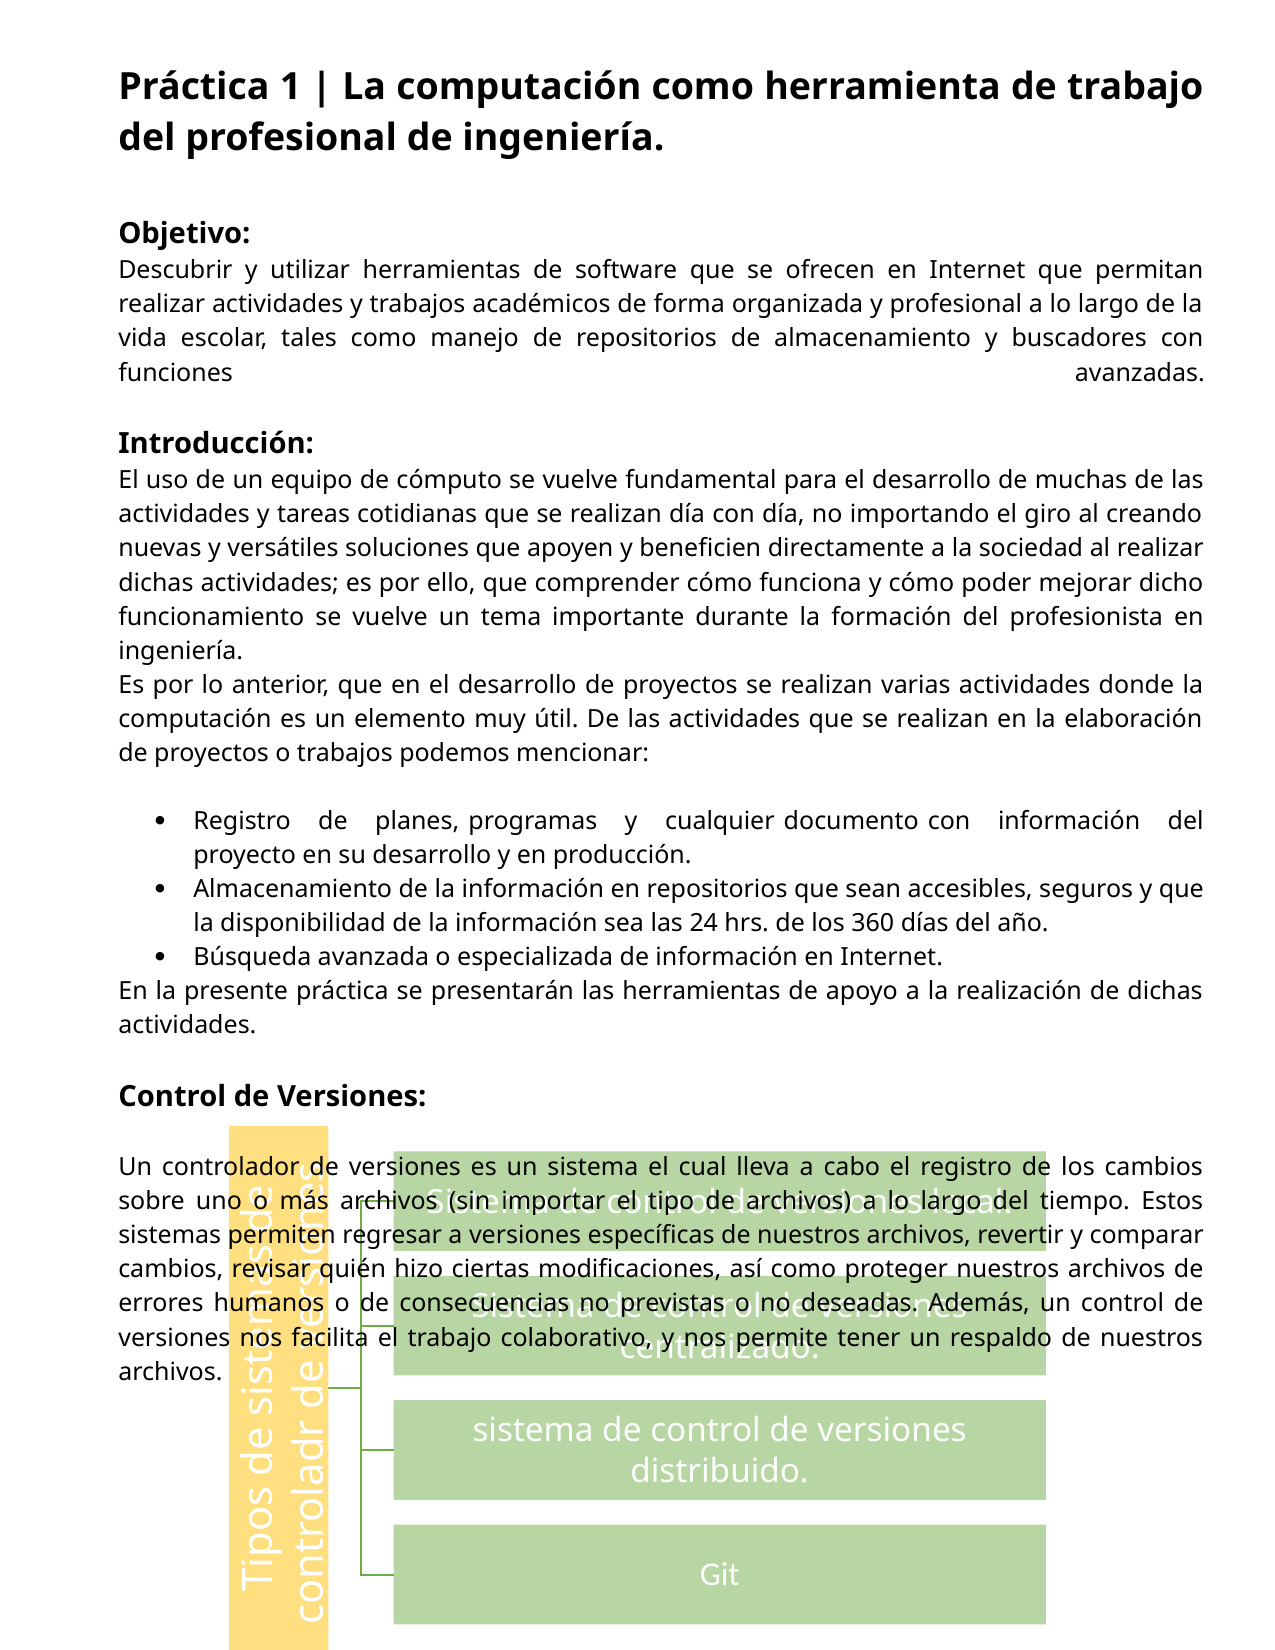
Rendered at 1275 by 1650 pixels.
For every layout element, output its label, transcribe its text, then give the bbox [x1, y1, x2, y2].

list Registro de planes, programas y cualquier documento con información del proyecto en su desarrollo y en producción. [156, 803, 1205, 871]
text Objetivo: [118, 212, 1205, 252]
text Control de Versiones: [118, 1075, 1205, 1115]
text El uso de un equipo de cómputo se vuelve fundamental para el desarrollo de muchas de las actividades y tareas cotidianas que se realizan día con día, no importando el giro al creando nuevas y versátiles soluciones que apoyen y beneficien directamente a la sociedad al realizar dichas actividades; es por ello, que comprender cómo funciona y cómo poder mejorar dicho funcionamiento se vuelve un tema importante durante la formación del profesionista en ingeniería. [118, 462, 1205, 666]
text Un controlador de versiones es un sistema el cual lleva a cabo el registro de los cambios sobre uno o más archivos (sin importar el tipo de archivos) a lo largo del tiempo. Estos sistemas permiten regresar a versiones específicas de nuestros archivos, revertir y comparar cambios, revisar quién hizo ciertas modificaciones, así como proteger nuestros archivos de errores humanos o de consecuencias no previstas o no deseadas. Además, un control de versiones nos facilita el trabajo colaborativo, y nos permite tener un respaldo de nuestros archivos. [118, 1149, 228, 1387]
list Almacenamiento de la información en repositorios que sean accesibles, seguros y que la disponibilidad de la información sea las 24 hrs. de los 360 días del año. [156, 871, 1205, 939]
text Práctica 1 | La computación como herramienta de trabajo del profesional de ingeniería. [118, 59, 1205, 161]
text Es por lo anterior, que en el desarrollo de proyectos se realizan varias actividades donde la computación es un elemento muy útil. De las actividades que se realizan en la elaboración de proyectos o trabajos podemos mencionar: [118, 666, 1205, 768]
text Introducción: [118, 422, 1205, 462]
text En la presente práctica se presentarán las herramientas de apoyo a la realización de dichas actividades. [118, 973, 1205, 1041]
text Descubrir y utilizar herramientas de software que se ofrecen en Internet que permitan realizar actividades y trabajos académicos de forma organizada y profesional a lo largo de la vida escolar, tales como manejo de repositorios de almacenamiento y buscadores con funciones avanzadas. [118, 252, 1205, 422]
list Búsqueda avanzada o especializada de información en Internet. [156, 939, 1205, 973]
text Un controlador de versiones es un sistema el cual lleva a cabo el registro de los cambios sobre uno o más archivos (sin importar el tipo de archivos) a lo largo del tiempo. Estos sistemas permiten regresar a versiones específicas de nuestros archivos, revertir y comparar cambios, revisar quién hizo ciertas modificaciones, así como proteger nuestros archivos de errores humanos o de consecuencias no previstas o no deseadas. Además, un control de versiones nos facilita el trabajo colaborativo, y nos permite tener un respaldo de nuestros archivos. [329, 1149, 1205, 1387]
